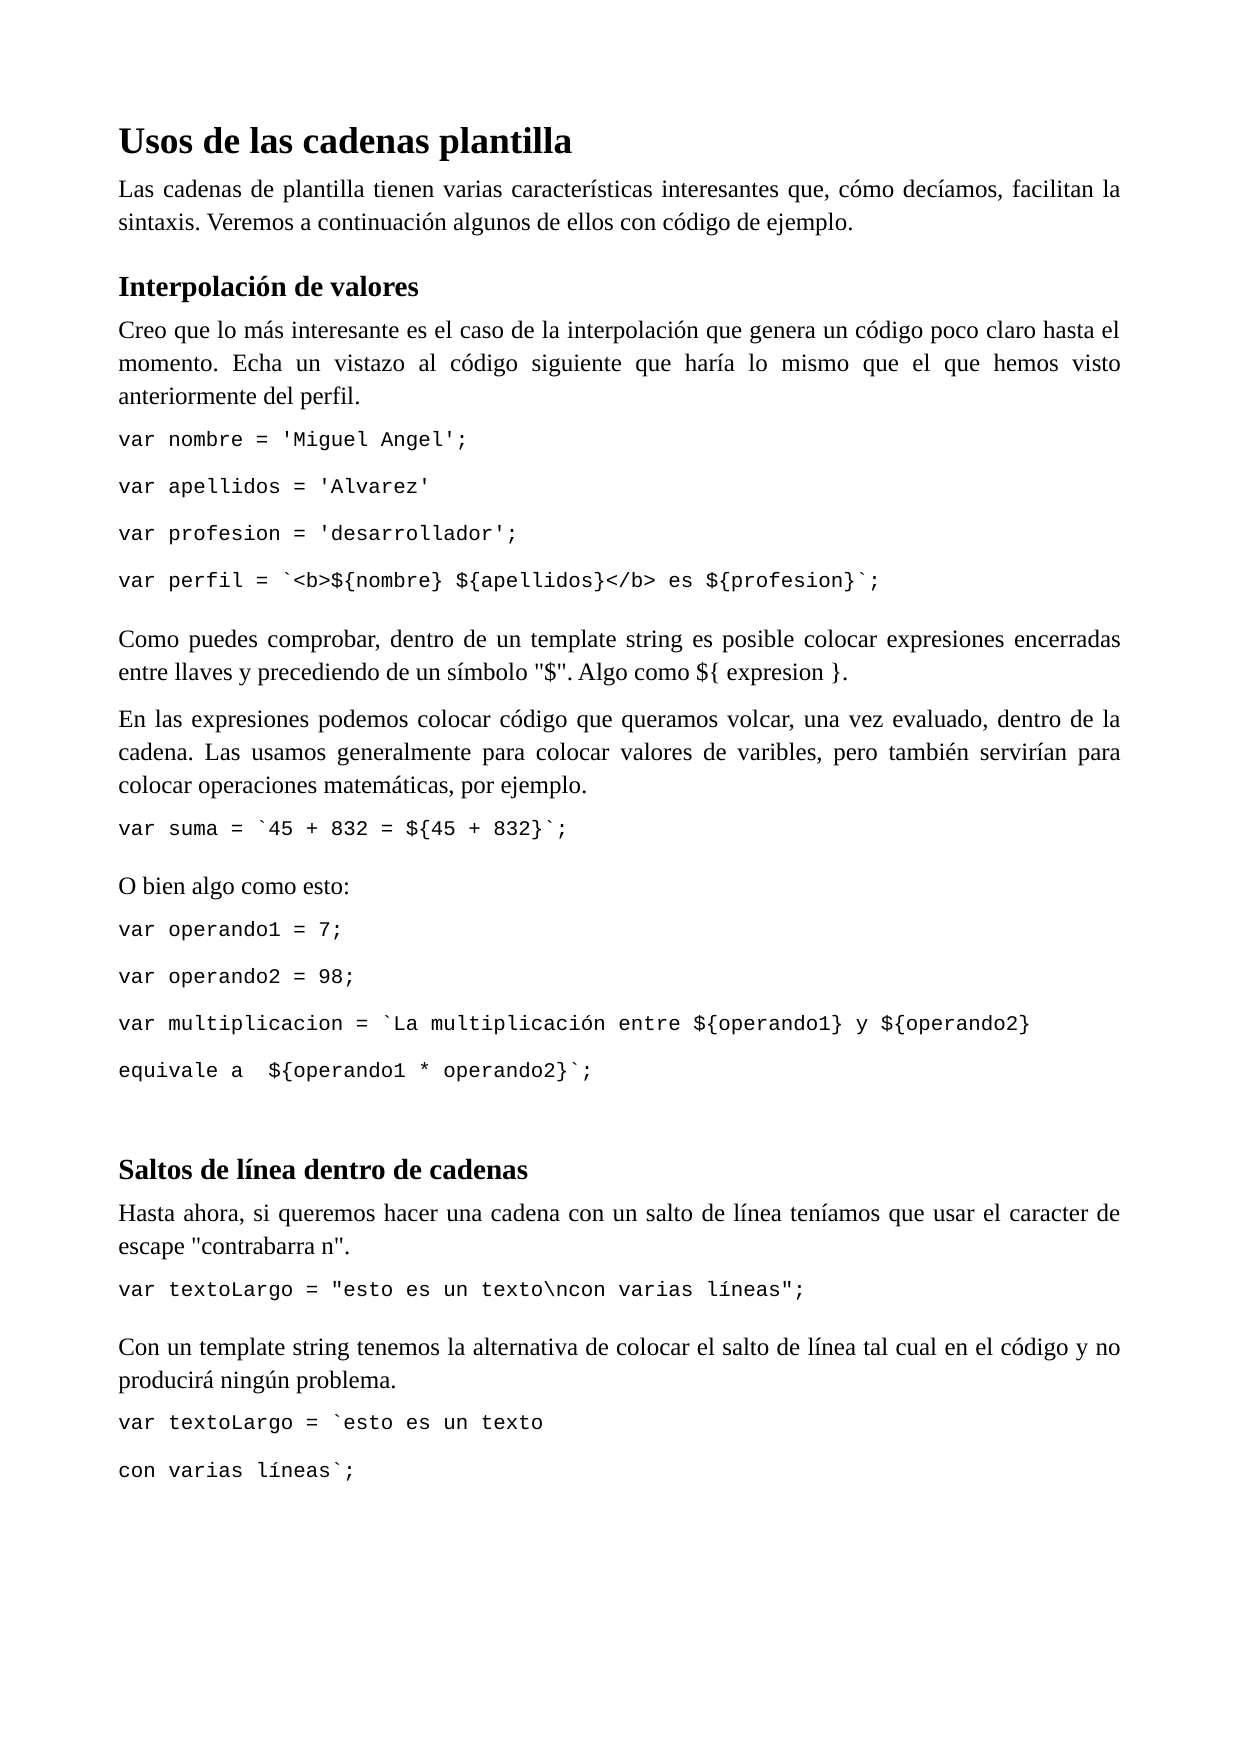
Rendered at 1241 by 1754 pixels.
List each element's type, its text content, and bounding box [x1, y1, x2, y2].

text Las cadenas de plantilla tienen varias características interesantes que, cómo decíamos, facilitan la sintaxis. Veremos a continuación algunos de ellos con código de ejemplo. [118, 174, 1122, 236]
text Con un template string tenemos la alternativa de colocar el salto de línea tal cual en el código y no producirá ningún problema. [118, 1332, 1122, 1393]
text var perfil = `<b>${nombre} ${apellidos}</b> es ${profesion}`; [118, 571, 1122, 594]
text var nombre = 'Miguel Angel'; [118, 429, 1122, 452]
text Hasta ahora, si queremos hacer una cadena con un salto de línea teníamos que usar el caracter de escape "contrabarra n". [118, 1198, 1122, 1260]
text var textoLargo = `esto es un texto [118, 1412, 1122, 1436]
subtitle Usos de las cadenas plantilla [118, 118, 1122, 161]
subtitle Saltos de línea dentro de cadenas [118, 1152, 1122, 1185]
subtitle Interpolación de valores [118, 269, 1122, 302]
text var operando1 = 7; [118, 919, 1122, 942]
text Creo que lo más interesante es el caso de la interpolación que genera un código poco claro hasta el momento. Echa un vistazo al código siguiente que haría lo mismo que el que hemos visto anteriormente del perfil. [118, 315, 1122, 410]
text var operando2 = 98; [118, 966, 1122, 989]
text Como puedes comprobar, dentro de un template string es posible colocar expresiones encerradas entre llaves y precediendo de un símbolo "$". Algo como ${ expresion }. [118, 624, 1122, 685]
text O bien algo como esto: [118, 871, 1122, 900]
text var suma = `45 + 832 = ${45 + 832}`; [118, 818, 1122, 842]
text var textoLargo = "esto es un texto\ncon varias líneas"; [118, 1278, 1122, 1302]
text var apellidos = 'Alvarez' [118, 476, 1122, 499]
text En las expresiones podemos colocar código que queramos volcar, una vez evaluado, dentro de la cadena. Las usamos generalmente para colocar valores de varibles, pero también servirían para colocar operaciones matemáticas, por ejemplo. [118, 704, 1122, 799]
text var multiplicacion = `La multiplicación entre ${operando1} y ${operando2} equivale a ${operando1 * operando2}`; [118, 1013, 1122, 1084]
text con varias líneas`; [118, 1459, 1122, 1483]
text var profesion = 'desarrollador'; [118, 523, 1122, 547]
